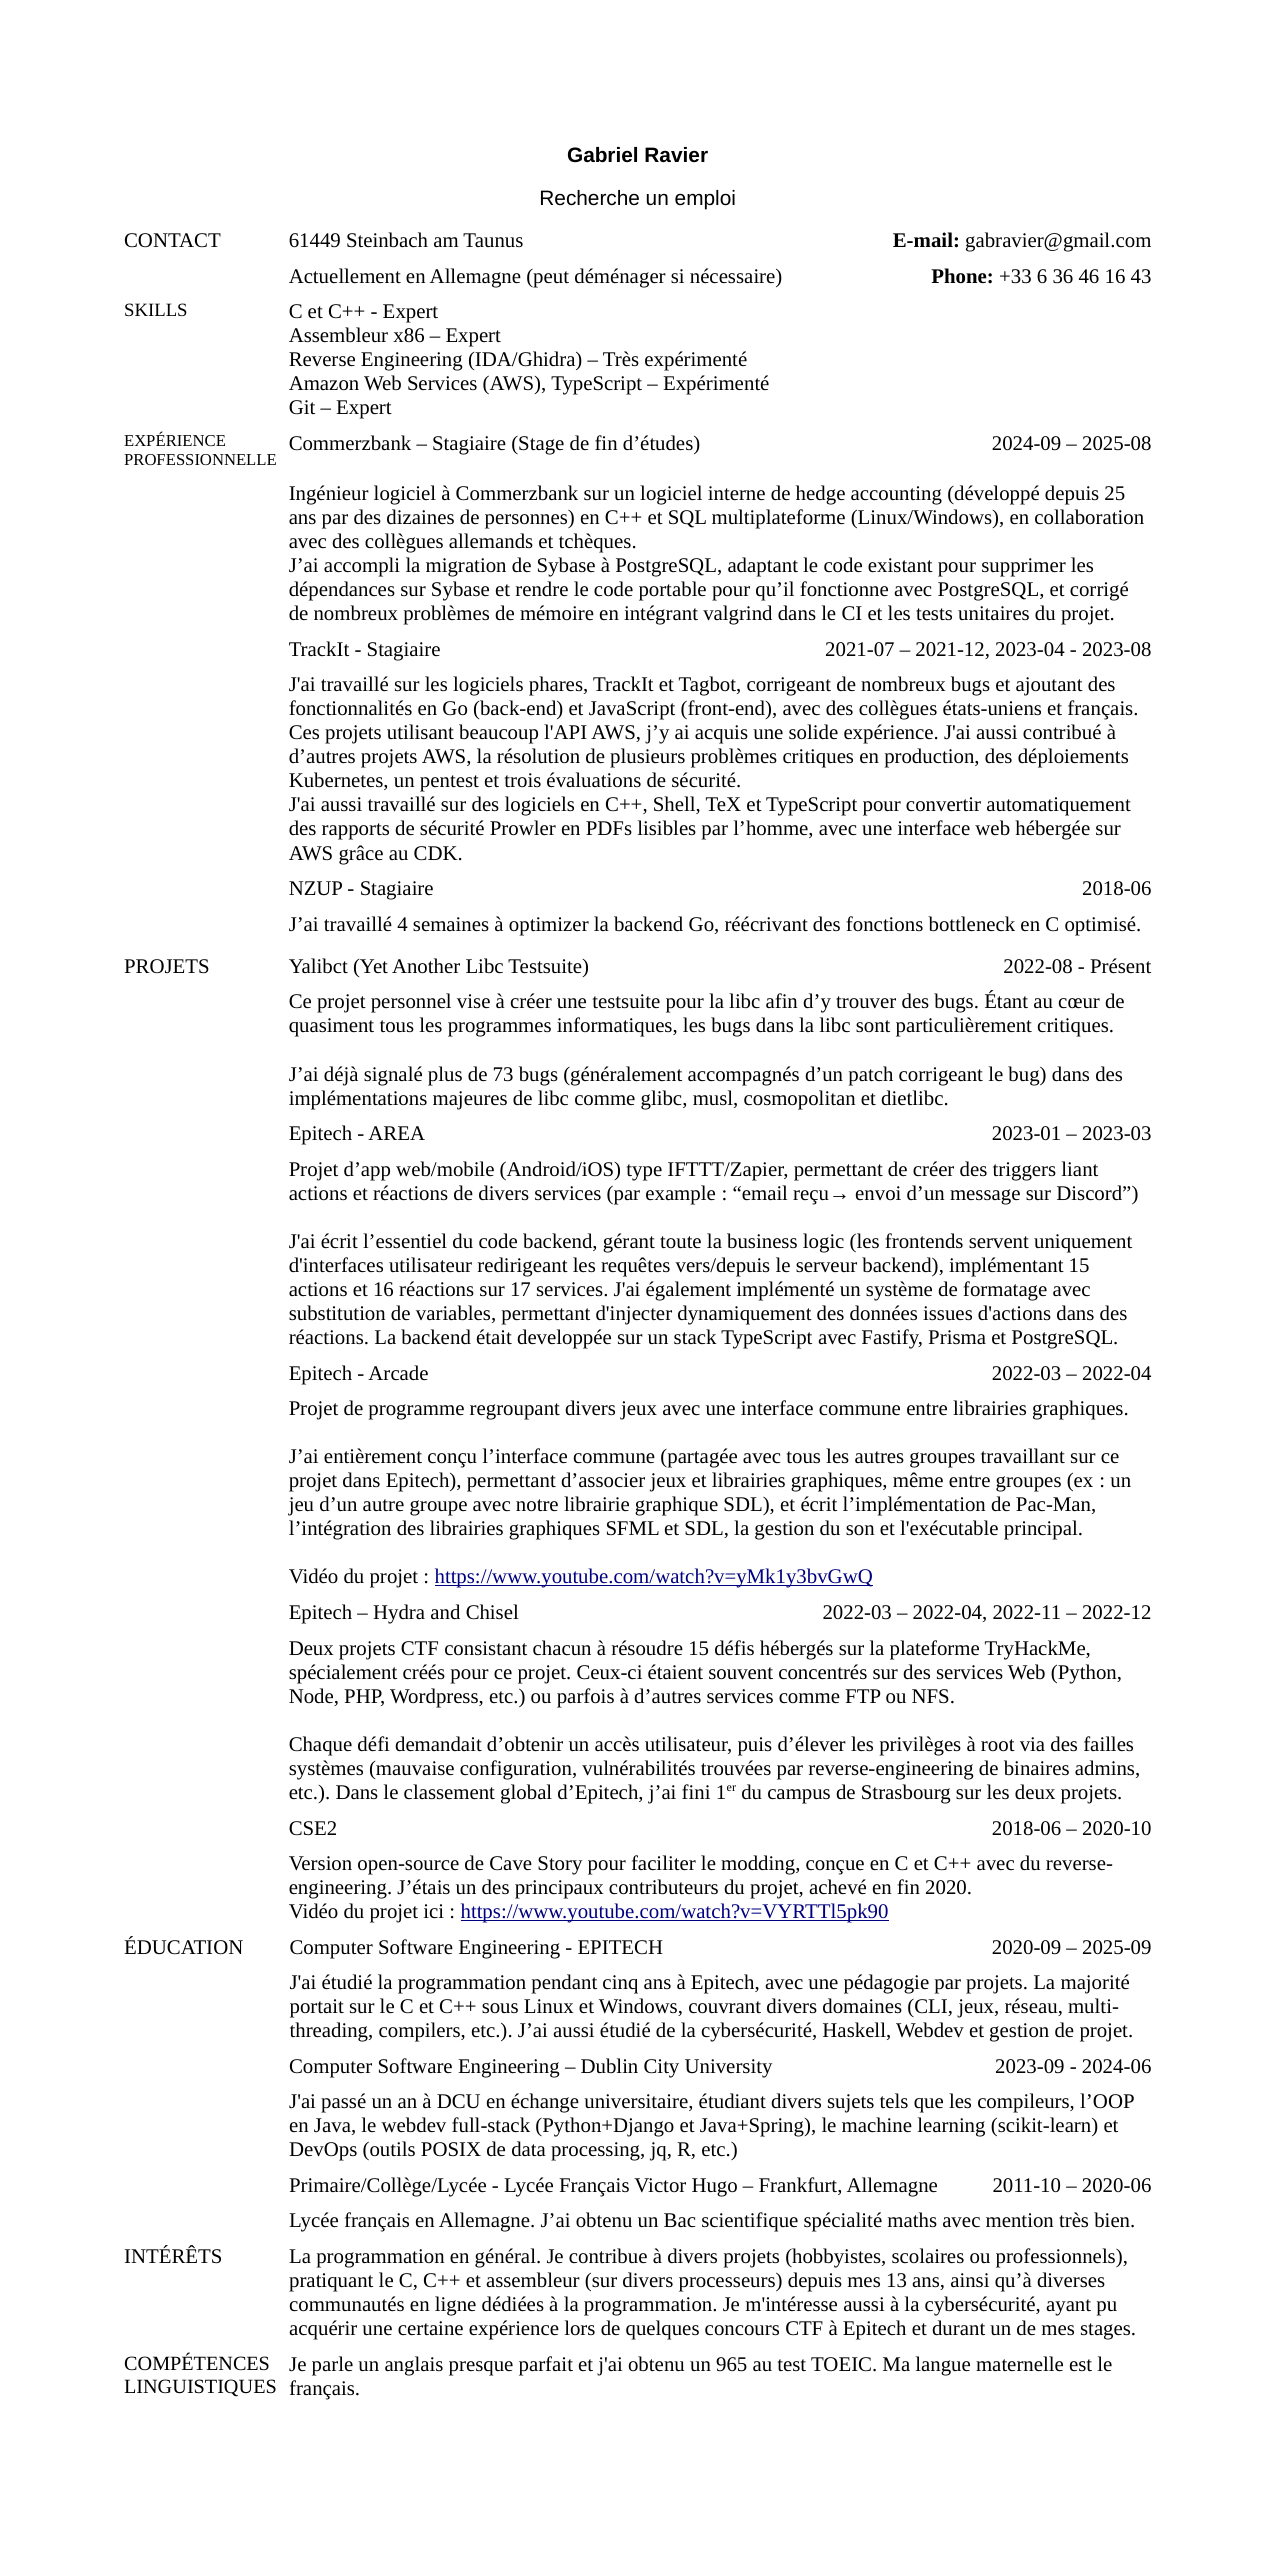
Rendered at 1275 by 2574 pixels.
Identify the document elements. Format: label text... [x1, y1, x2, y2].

table_cell La programmation en général. Je contribue à divers projets (hobbyistes, scolaires ou professionnels), pratiquant le C, C++ et assembleur (sur divers processeurs) depuis mes 13 ans, ainsi qu’à diverses communautés en ligne dédiées à la programmation. Je m'intéresse aussi à la cybersécurité, ayant pu acquérir une certaine expérience lors de quelques concours CTF à Epitech et durant un de mes stages. [283, 2238, 1157, 2346]
table_cell [118, 1115, 283, 1151]
table_cell [118, 2167, 283, 2203]
table_cell J'ai passé un an à DCU en échange universitaire, étudiant divers sujets tels que les compileurs, l’OOP en Java, le webdev full-stack (Python+Django et Java+Spring), le machine learning (scikit-learn) et DevOps (outils POSIX de data processing, jq, R, etc.) [283, 2084, 1157, 2167]
table_cell Epitech - Arcade [283, 1355, 761, 1390]
table_cell Projet d’app web/mobile (Android/iOS) type IFTTT/Zapier, permettant de créer des triggers liant actions et réactions de divers services (par example : “email reçu→ envoi d’un message sur Discord”) J'ai écrit l’essentiel du code backend, gérant toute la business logic (les frontends servent uniquement d'interfaces utilisateur redirigeant les requêtes vers/depuis le serveur backend), implémentant 15 actions et 16 réactions sur 17 services. J'ai également implémenté un système de formatage avec substitution de variables, permettant d'injecter dynamiquement des données issues d'actions dans des réactions. La backend était developpée sur un stack TypeScript avec Fastify, Prisma et PostgreSQL. [283, 1151, 1157, 1355]
table_cell EXPÉRIENCE PROFESSIONNELLE [118, 425, 283, 475]
table_cell [118, 2084, 283, 2167]
table_cell [118, 1151, 283, 1355]
table_cell [118, 1810, 283, 1845]
table_cell Epitech - AREA [283, 1115, 761, 1151]
table_cell TrackIt - Stagiaire [283, 631, 761, 666]
table_cell C et C++ - Expert Assembleur x86 – Expert Reverse Engineering (IDA/Ghidra) – Très expérimenté Amazon Web Services (AWS), TypeScript – Expérimenté Git – Expert [283, 293, 1157, 425]
table_cell Ingénieur logiciel à Commerzbank sur un logiciel interne de hedge accounting (développé depuis 25 ans par des dizaines de personnes) en C++ et SQL multiplateforme (Linux/Windows), en collaboration avec des collègues allemands et tchèques. J’ai accompli la migration de Sybase à PostgreSQL, adaptant le code existant pour supprimer les dépendances sur Sybase et rendre le code portable pour qu’il fonctionne avec PostgreSQL, et corrigé de nombreux problèmes de mémoire en intégrant valgrind dans le CI et les tests unitaires du projet. [283, 475, 1157, 631]
table_cell CSE2 [283, 1810, 761, 1845]
table_cell 2024-09 – 2025-08 [761, 425, 1157, 475]
table_cell INTÉRÊTS [118, 2238, 283, 2346]
table_header CONTACT [118, 222, 283, 258]
table_header 2020-09 – 2025-09 [798, 1929, 1157, 1964]
table_cell 2018-06 – 2020-10 [761, 1810, 1157, 1845]
table_cell [118, 258, 283, 293]
table_cell [118, 1594, 283, 1630]
table_cell 2023-01 – 2023-03 [761, 1115, 1157, 1151]
table_cell [118, 1845, 283, 1929]
table_cell Version open-source de Cave Story pour faciliter le modding, conçue en C et C++ avec du reverse-engineering. J’étais un des principaux contributeurs du projet, achevé en fin 2020. Vidéo du projet ici : https://www.youtube.com/watch?v=VYRTTl5pk90 [283, 1845, 1157, 1929]
table_cell 2011-10 – 2020-06 [959, 2167, 1157, 2203]
table_cell J'ai étudié la programmation pendant cinq ans à Epitech, avec une pédagogie par projets. La majorité portait sur le C et C++ sous Linux et Windows, couvrant divers domaines (CLI, jeux, réseau, multi-threading, compilers, etc.). J’ai aussi étudié de la cybersécurité, Haskell, Webdev et gestion de projet. [284, 1964, 1157, 2048]
subtitle Recherche un emploi [118, 186, 1157, 210]
table_cell Primaire/Collège/Lycée - Lycée Français Victor Hugo – Frankfurt, Allemagne [283, 2167, 958, 2203]
table_cell [118, 2203, 283, 2238]
table_cell [118, 984, 283, 1115]
table_cell [118, 631, 283, 666]
table_cell [118, 666, 283, 870]
table_cell 2022-03 – 2022-04, 2022-11 – 2022-12 [761, 1594, 1157, 1630]
table_cell Ce projet personnel vise à créer une testsuite pour la libc afin d’y trouver des bugs. Étant au cœur de quasiment tous les programmes informatiques, les bugs dans la libc sont particulièrement critiques. J’ai déjà signalé plus de 73 bugs (généralement accompagnés d’un patch corrigeant le bug) dans des implémentations majeures de libc comme glibc, musl, cosmopolitan et dietlibc. [283, 984, 1157, 1115]
table_cell 2022-03 – 2022-04 [761, 1355, 1157, 1390]
table_header ÉDUCATION [118, 1929, 284, 1964]
table_cell SKILLS [118, 293, 283, 425]
table_cell Lycée français en Allemagne. J’ai obtenu un Bac scientifique spécialité maths avec mention très bien. [283, 2203, 1157, 2238]
table_cell [118, 1630, 283, 1810]
table_header E-mail: gabravier@gmail.com [761, 222, 1157, 258]
table_header Computer Software Engineering - EPITECH [284, 1929, 798, 1964]
table_cell 2022-08 - Présent [761, 948, 1157, 983]
table_header 61449 Steinbach am Taunus [283, 222, 761, 258]
table_cell 2018-06 [761, 870, 1157, 906]
table_cell Epitech – Hydra and Chisel [283, 1594, 761, 1630]
table_cell PROJETS [118, 948, 283, 983]
title Gabriel Ravier [118, 143, 1157, 167]
table_cell 2021-07 – 2021-12, 2023-04 - 2023-08 [761, 631, 1157, 666]
table_cell Commerzbank – Stagiaire (Stage de fin d’études) [283, 425, 761, 475]
table_header Computer Software Engineering – Dublin City University [283, 2048, 958, 2083]
table_cell Phone: +33 6 36 46 16 43 [865, 258, 1157, 293]
table_cell Projet de programme regroupant divers jeux avec une interface commune entre librairies graphiques. J’ai entièrement conçu l’interface commune (partagée avec tous les autres groupes travaillant sur ce projet dans Epitech), permettant d’associer jeux et librairies graphiques, même entre groupes (ex : un jeu d’un autre groupe avec notre librairie graphique SDL), et écrit l’implémentation de Pac-Man, l’intégration des librairies graphiques SFML et SDL, la gestion du son et l'exécutable principal. Vidéo du projet : https://www.youtube.com/watch?v=yMk1y3bvGwQ [283, 1390, 1157, 1594]
table_cell [118, 475, 283, 631]
table_cell NZUP - Stagiaire [283, 870, 761, 906]
table_cell COMPÉTENCES LINGUISTIQUES [118, 2346, 283, 2406]
table_cell Yalibct (Yet Another Libc Testsuite) [283, 948, 761, 983]
table_cell Actuellement en Allemagne (peut déménager si nécessaire) [283, 258, 864, 293]
table_header [118, 2048, 283, 2083]
table_cell [118, 870, 283, 906]
table_header 2023-09 - 2024-06 [959, 2048, 1157, 2083]
table_cell J’ai travaillé 4 semaines à optimizer la backend Go, réécrivant des fonctions bottleneck en C optimisé. [283, 906, 1157, 948]
table_cell [118, 1355, 283, 1390]
table_cell Deux projets CTF consistant chacun à résoudre 15 défis hébergés sur la plateforme TryHackMe, spécialement créés pour ce projet. Ceux-ci étaient souvent concentrés sur des services Web (Python, Node, PHP, Wordpress, etc.) ou parfois à d’autres services comme FTP ou NFS. Chaque défi demandait d’obtenir un accès utilisateur, puis d’élever les privilèges à root via des failles systèmes (mauvaise configuration, vulnérabilités trouvées par reverse-engineering de binaires admins, etc.). Dans le classement global d’Epitech, j’ai fini 1er du campus de Strasbourg sur les deux projets. [283, 1630, 1157, 1810]
table_cell Je parle un anglais presque parfait et j'ai obtenu un 965 au test TOEIC. Ma langue maternelle est le français. [283, 2346, 1157, 2406]
table_cell [118, 1390, 283, 1594]
table_cell J'ai travaillé sur les logiciels phares, TrackIt et Tagbot, corrigeant de nombreux bugs et ajoutant des fonctionnalités en Go (back-end) et JavaScript (front-end), avec des collègues états-uniens et français. Ces projets utilisant beaucoup l'API AWS, j’y ai acquis une solide expérience. J'ai aussi contribué à d’autres projets AWS, la résolution de plusieurs problèmes critiques en production, des déploiements Kubernetes, un pentest et trois évaluations de sécurité. J'ai aussi travaillé sur des logiciels en C++, Shell, TeX et TypeScript pour convertir automatiquement des rapports de sécurité Prowler en PDFs lisibles par l’homme, avec une interface web hébergée sur AWS grâce au CDK. [283, 666, 1157, 870]
table_cell [118, 1964, 284, 2048]
table_cell [118, 906, 283, 948]
